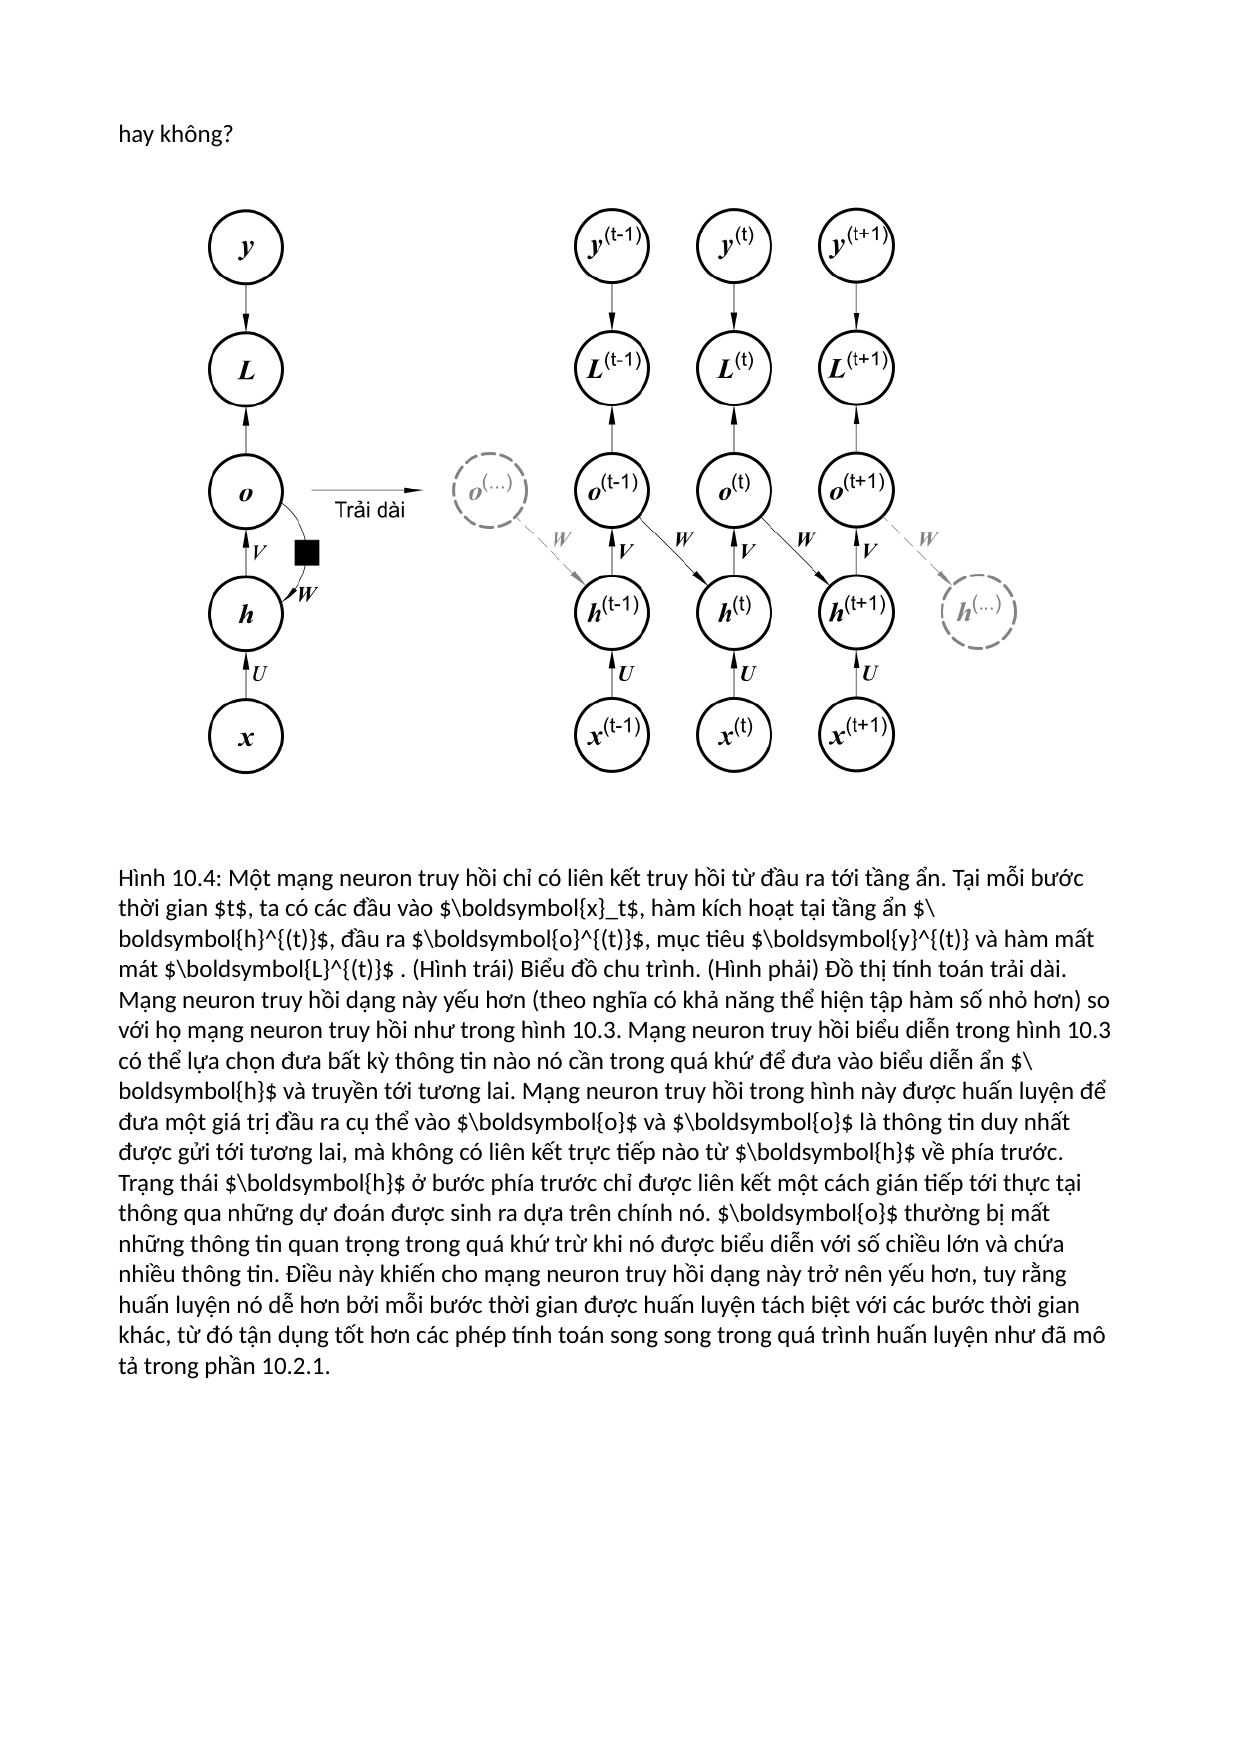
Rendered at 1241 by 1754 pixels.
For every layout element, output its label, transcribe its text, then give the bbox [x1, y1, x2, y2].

picture [127, 148, 1113, 832]
text Hình 10.4: Một mạng neuron truy hồi chỉ có liên kết truy hồi từ đầu ra tới tầng ẩn. Tại mỗi bước thời gian $t$, ta có các đầu vào $\boldsymbol{x}_t$, hàm kích hoạt tại tầng ẩn $\boldsymbol{h}^{(t)}$, đầu ra $\boldsymbol{o}^{(t)}$, mục tiêu $\boldsymbol{y}^{(t)} và hàm mất mát $\boldsymbol{L}^{(t)}$ . (Hình trái) Biểu đồ chu trình. (Hình phải) Đồ thị tính toán trải dài. Mạng neuron truy hồi dạng này yếu hơn (theo nghĩa có khả năng thể hiện tập hàm số nhỏ hơn) so với họ mạng neuron truy hồi như trong hình 10.3. Mạng neuron truy hồi biểu diễn trong hình 10.3 có thể lựa chọn đưa bất kỳ thông tin nào nó cần trong quá khứ để đưa vào biểu diễn ẩn $\boldsymbol{h}$ và truyền tới tương lai. Mạng neuron truy hồi trong hình này được huấn luyện để đưa một giá trị đầu ra cụ thể vào $\boldsymbol{o}$ và $\boldsymbol{o}$ là thông tin duy nhất được gửi tới tương lai, mà không có liên kết trực tiếp nào từ $\boldsymbol{h}$ về phía trước. Trạng thái $\boldsymbol{h}$ ở bước phía trước chỉ được liên kết một cách gián tiếp tới thực tại thông qua những dự đoán được sinh ra dựa trên chính nó. $\boldsymbol{o}$ thường bị mất những thông tin quan trọng trong quá khứ trừ khi nó được biểu diễn với số chiều lớn và chứa nhiều thông tin. Điều này khiến cho mạng neuron truy hồi dạng này trở nên yếu hơn, tuy rằng huấn luyện nó dễ hơn bởi mỗi bước thời gian được huấn luyện tách biệt với các bước thời gian khác, từ đó tận dụng tốt hơn các phép tính toán song song trong quá trình huấn luyện như đã mô tả trong phần 10.2.1. [118, 862, 1122, 1381]
text hay không? [118, 118, 1122, 149]
